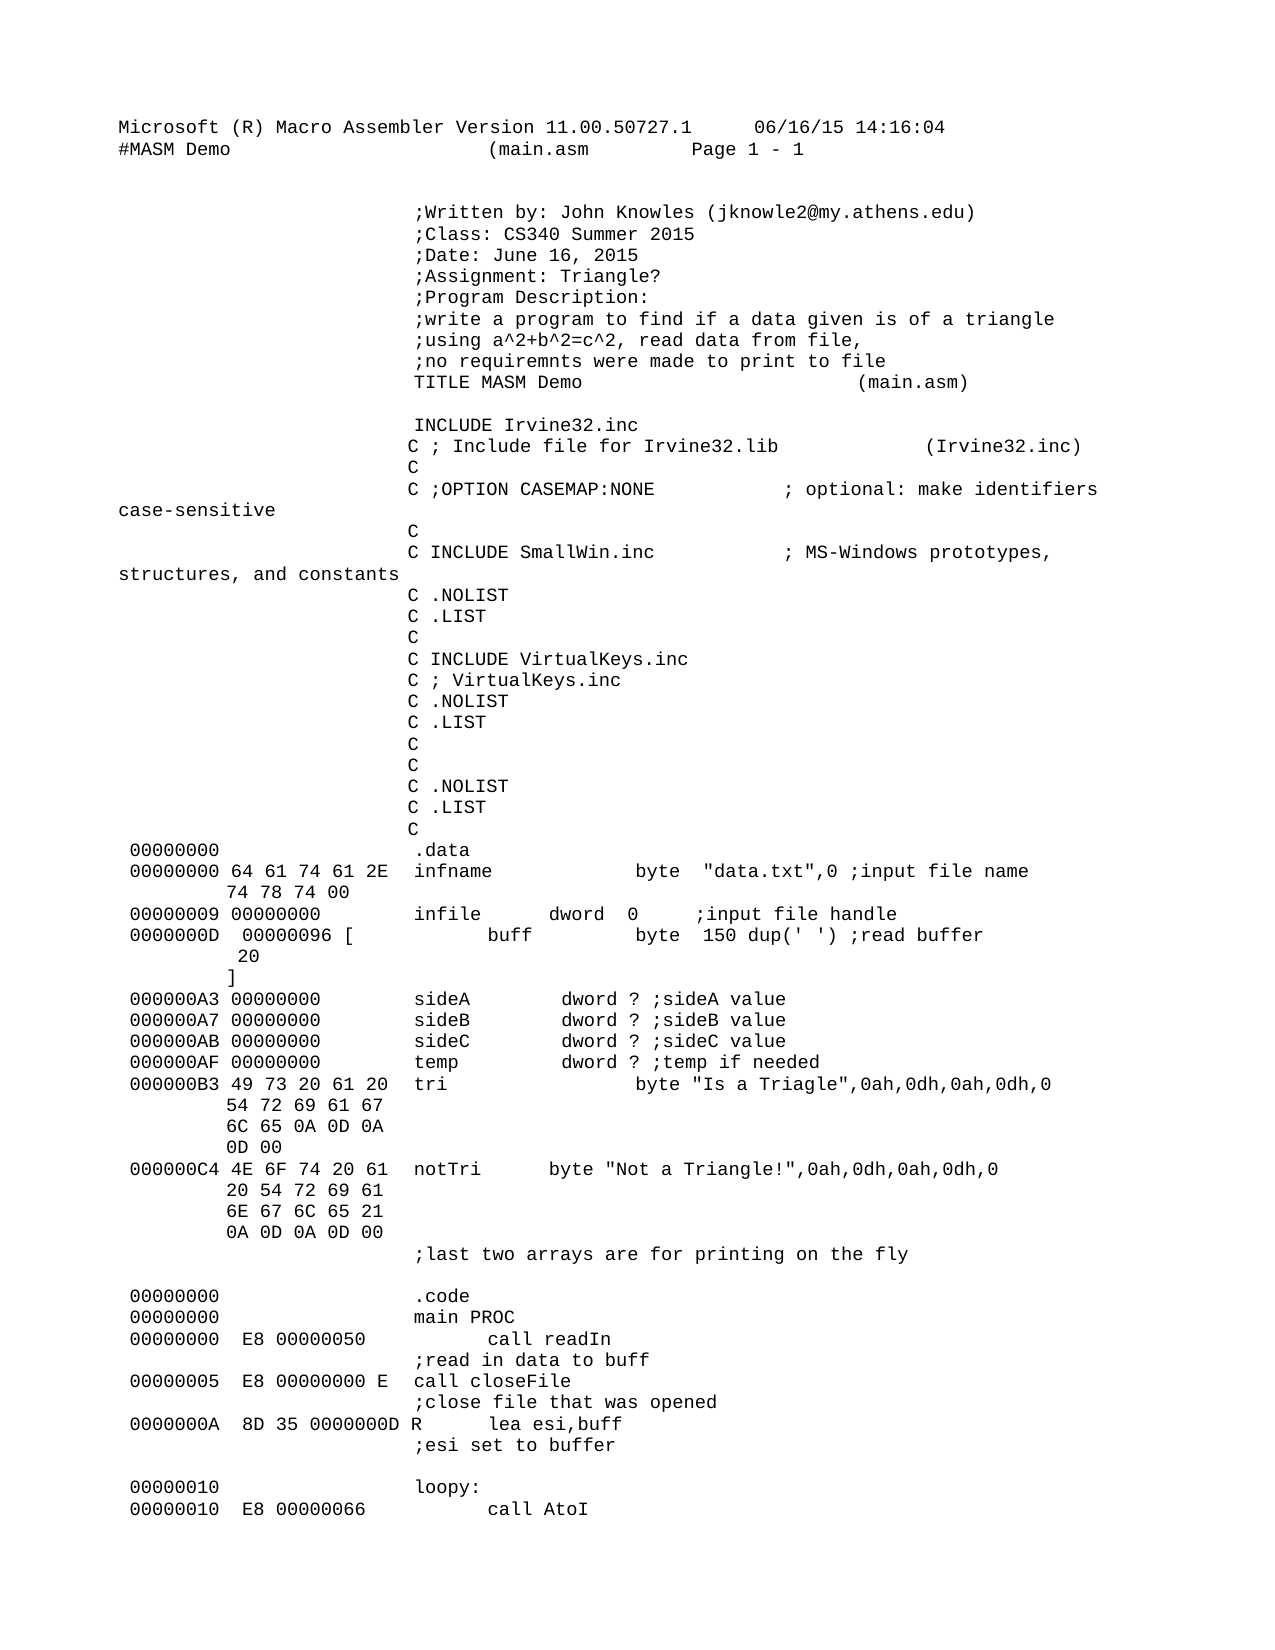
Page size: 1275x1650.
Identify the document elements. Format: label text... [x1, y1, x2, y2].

text C .LIST [118, 607, 1157, 628]
text 00000005 E8 00000000 E call closeFile [118, 1372, 1157, 1393]
text C ; Include file for Irvine32.lib (Irvine32.inc) [118, 437, 1157, 458]
text C ; VirtualKeys.inc [118, 671, 1157, 692]
text C .LIST [118, 713, 1157, 734]
text 0D 00 [118, 1138, 1157, 1159]
text #MASM Demo (main.asm Page 1 - 1 [118, 139, 1157, 161]
text 000000B3 49 73 20 61 20 tri byte "Is a Triagle",0ah,0dh,0ah,0dh,0 [118, 1074, 1157, 1096]
text 20 54 72 69 61 [118, 1181, 1157, 1202]
text C .NOLIST [118, 586, 1157, 607]
text C INCLUDE VirtualKeys.inc [118, 649, 1157, 671]
text 000000AB 00000000 sideC dword ? ;sideC value [118, 1032, 1157, 1053]
text 00000000 E8 00000050 call readIn [118, 1329, 1157, 1351]
text 20 [118, 947, 1157, 968]
text 00000009 00000000 infile dword 0 ;input file handle [118, 904, 1157, 926]
text ;Written by: John Knowles (jknowle2@my.athens.edu) [118, 203, 1157, 224]
text 6E 67 6C 65 21 [118, 1202, 1157, 1223]
text 000000A7 00000000 sideB dword ? ;sideB value [118, 1011, 1157, 1032]
text C .NOLIST [118, 692, 1157, 713]
text 0000000D 00000096 [ buff byte 150 dup(' ') ;read buffer [118, 926, 1157, 947]
text TITLE MASM Demo (main.asm) [118, 373, 1157, 394]
text Microsoft (R) Macro Assembler Version 11.00.50727.1 06/16/15 14:16:04 [118, 118, 1157, 139]
text C [118, 756, 1157, 777]
text C ;OPTION CASEMAP:NONE ; optional: make identifiers case-sensitive [118, 479, 1157, 522]
text ;Date: June 16, 2015 [118, 246, 1157, 267]
text ;read in data to buff [118, 1351, 1157, 1372]
text ;last two arrays are for printing on the fly [118, 1244, 1157, 1266]
text 0A 0D 0A 0D 00 [118, 1223, 1157, 1244]
text 00000000 main PROC [118, 1308, 1157, 1329]
text ;write a program to find if a data given is of a triangle [118, 309, 1157, 331]
text 00000010 E8 00000066 call AtoI [118, 1499, 1157, 1521]
text 0000000A 8D 35 0000000D R lea esi,buff [118, 1414, 1157, 1436]
text C [118, 458, 1157, 479]
text ;using a^2+b^2=c^2, read data from file, [118, 331, 1157, 352]
text C .NOLIST [118, 777, 1157, 798]
text 00000000 .code [118, 1287, 1157, 1308]
text C INCLUDE SmallWin.inc ; MS-Windows prototypes, structures, and constants [118, 543, 1157, 586]
text C [118, 734, 1157, 756]
text ;esi set to buffer [118, 1436, 1157, 1457]
text 00000000 64 61 74 61 2E infname byte "data.txt",0 ;input file name [118, 862, 1157, 883]
text 6C 65 0A 0D 0A [118, 1117, 1157, 1138]
text 00000010 loopy: [118, 1478, 1157, 1499]
text ] [118, 968, 1157, 989]
text 00000000 .data [118, 841, 1157, 862]
text 000000AF 00000000 temp dword ? ;temp if needed [118, 1053, 1157, 1074]
text ;close file that was opened [118, 1393, 1157, 1414]
text ;Class: CS340 Summer 2015 [118, 224, 1157, 246]
text C [118, 819, 1157, 841]
text ;Program Description: [118, 288, 1157, 309]
text ;no requiremnts were made to print to file [118, 352, 1157, 373]
text C [118, 628, 1157, 649]
text 000000C4 4E 6F 74 20 61 notTri byte "Not a Triangle!",0ah,0dh,0ah,0dh,0 [118, 1159, 1157, 1181]
text C .LIST [118, 798, 1157, 819]
text ;Assignment: Triangle? [118, 267, 1157, 288]
text 74 78 74 00 [118, 883, 1157, 904]
text INCLUDE Irvine32.inc [118, 416, 1157, 437]
text 000000A3 00000000 sideA dword ? ;sideA value [118, 989, 1157, 1011]
text 54 72 69 61 67 [118, 1096, 1157, 1117]
text C [118, 522, 1157, 543]
